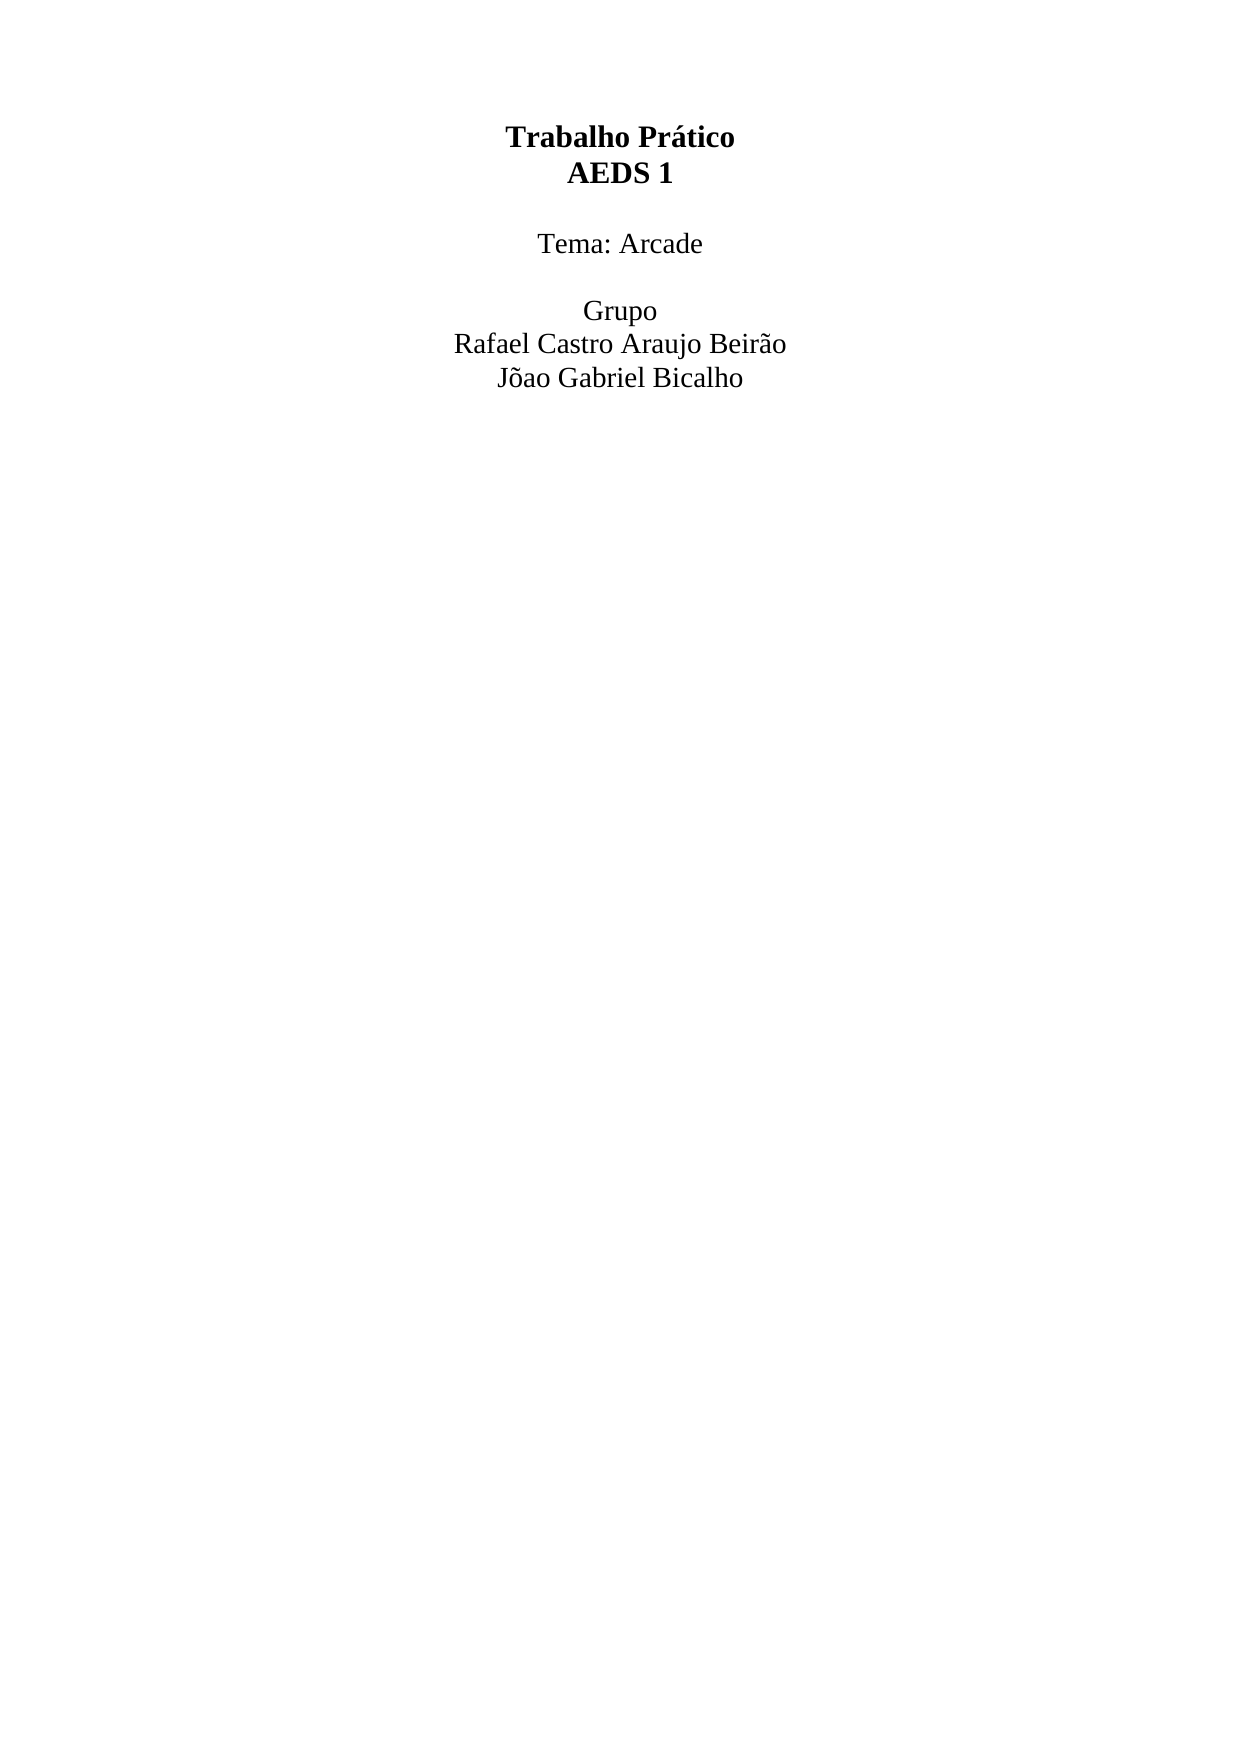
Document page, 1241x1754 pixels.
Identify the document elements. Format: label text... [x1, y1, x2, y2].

text Trabalho Prático [118, 118, 1122, 154]
text AEDS 1 [118, 154, 1122, 190]
text Rafael Castro Araujo Beirão [118, 327, 1122, 360]
text Jõao Gabriel Bicalho [118, 360, 1122, 394]
text Grupo [118, 293, 1122, 327]
text Tema: Arcade [118, 226, 1122, 259]
